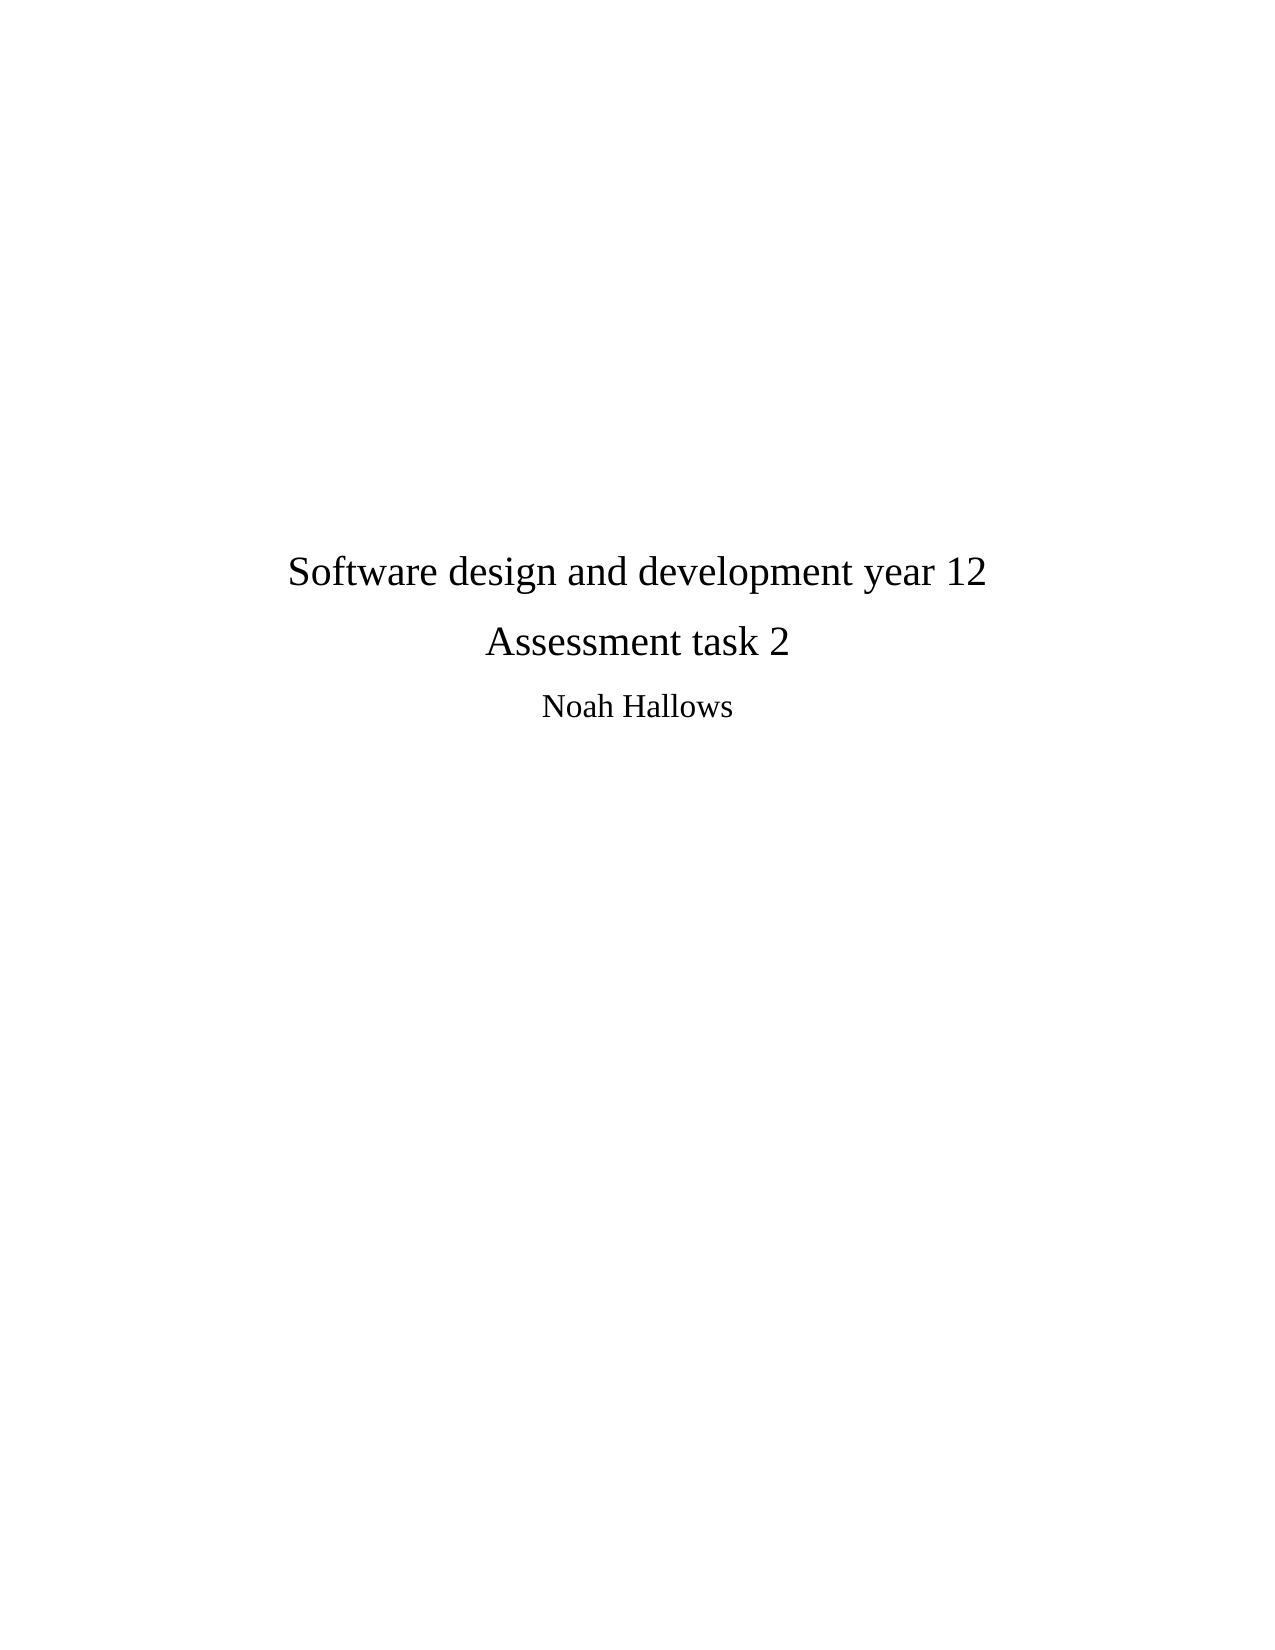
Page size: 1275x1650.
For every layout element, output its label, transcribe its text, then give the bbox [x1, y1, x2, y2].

text Assessment task 2 [118, 616, 1157, 664]
text Noah Hallows [118, 686, 1157, 724]
text Software design and development year 12 [118, 547, 1157, 594]
